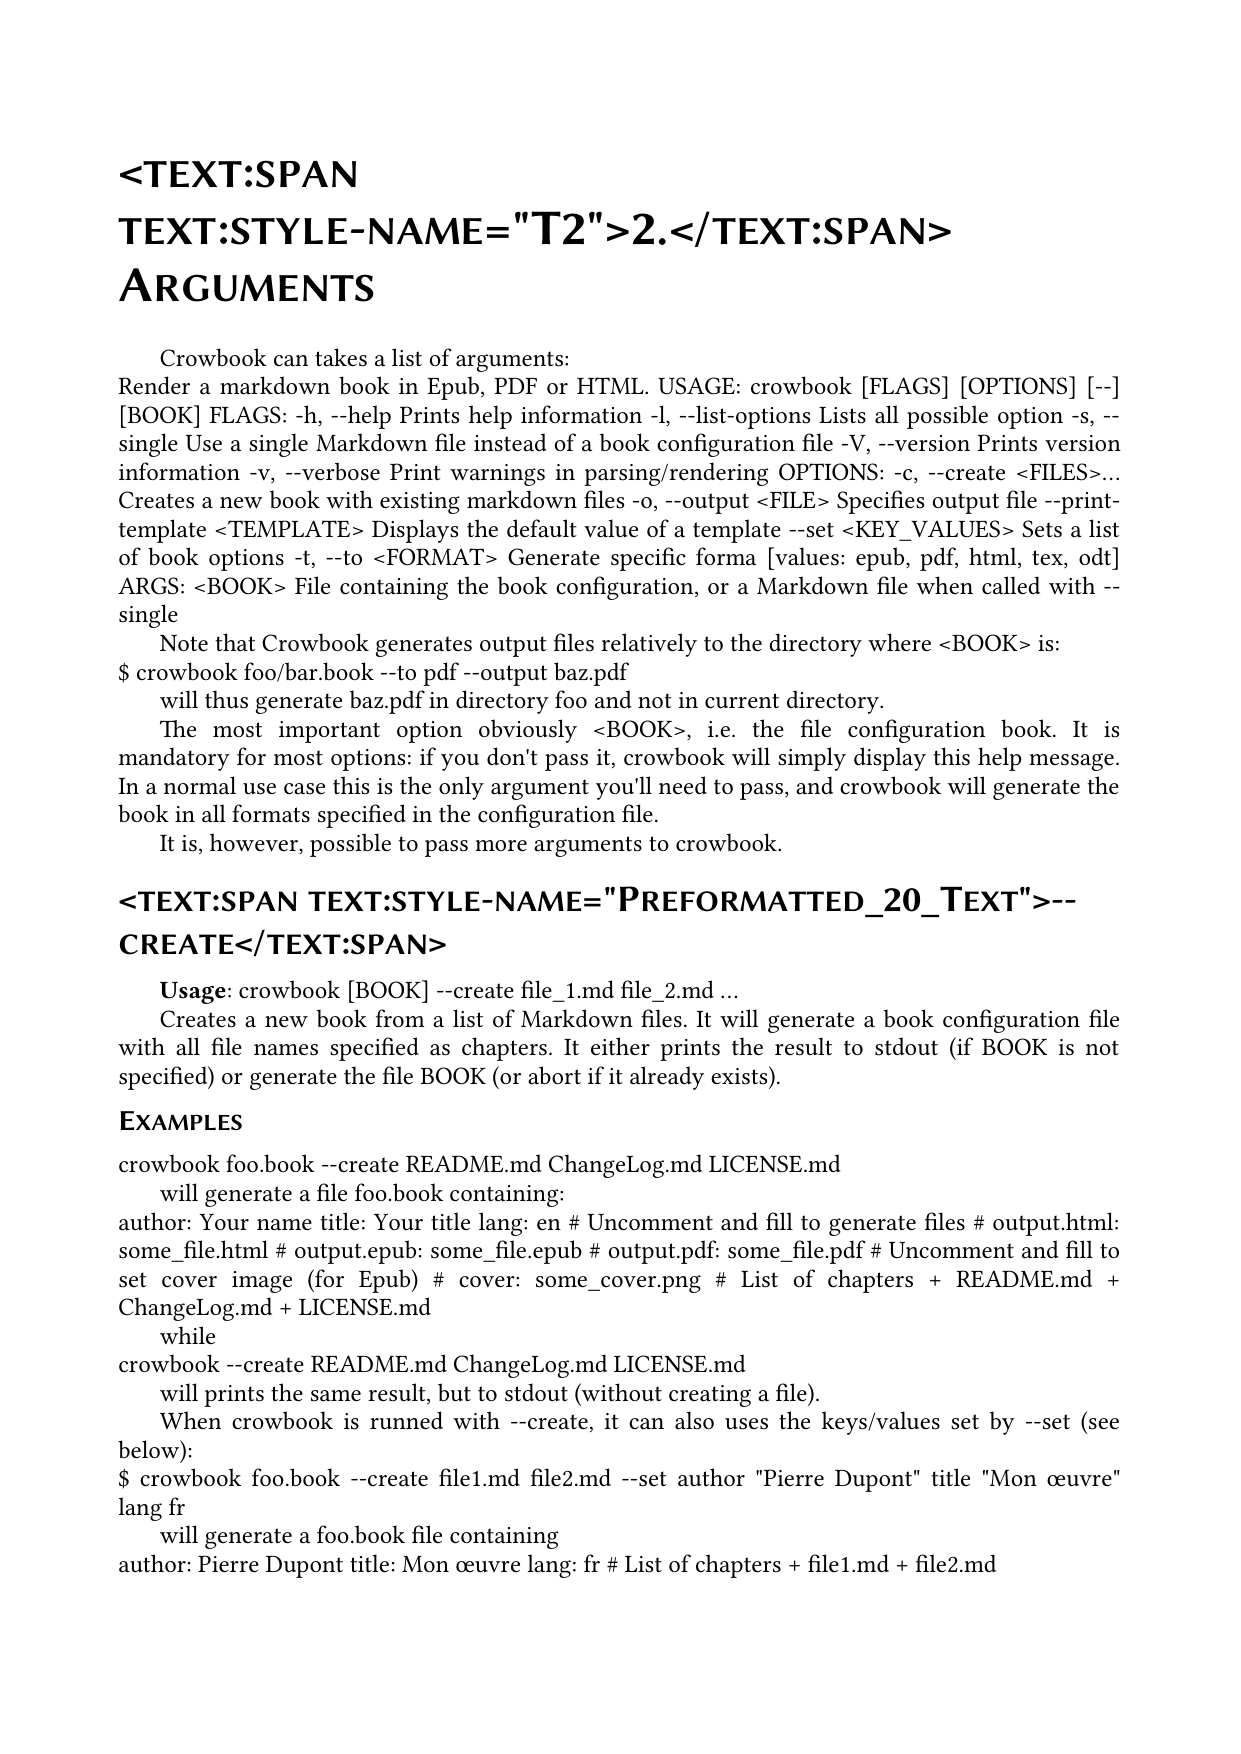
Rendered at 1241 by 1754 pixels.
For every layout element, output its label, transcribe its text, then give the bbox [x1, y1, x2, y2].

text will generate a foo.book file containing [118, 1522, 1122, 1550]
text crowbook --create README.md ChangeLog.md LICENSE.md [118, 1350, 1122, 1379]
text Creates a new book from a list of Markdown files. It will generate a book configuration file with all file names specified as chapters. It either prints the result to stdout (if BOOK is not specified) or generate the file BOOK (or abort if it already exists). [118, 1004, 1122, 1090]
subtitle <text:span text:style-name="T2">2.</text:span> Arguments [118, 143, 1122, 314]
text When crowbook is runned with --create, it can also uses the keys/values set by --set (see below): [118, 1407, 1122, 1464]
text while [118, 1322, 1122, 1350]
text The most important option obviously <BOOK>, i.e. the file configuration book. It is mandatory for most options: if you don't pass it, crowbook will simply display this help message. In a normal use case this is the only argument you'll need to pass, and crowbook will generate the book in all formats specified in the configuration file. [118, 714, 1122, 829]
text $ crowbook foo.book --create file1.md file2.md --set author "Pierre Dupont" title "Mon œuvre" lang fr [118, 1464, 1122, 1522]
text Usage: crowbook [BOOK] --create file_1.md file_2.md ... [118, 976, 1122, 1004]
text author: Your name title: Your title lang: en # Uncomment and fill to generate files # output.html: some_file.html # output.epub: some_file.epub # output.pdf: some_file.pdf # Uncomment and fill to set cover image (for Epub) # cover: some_cover.png # List of chapters + README.md + ChangeLog.md + LICENSE.md [118, 1208, 1122, 1322]
text author: Pierre Dupont title: Mon œuvre lang: fr # List of chapters + file1.md + file2.md [118, 1550, 1122, 1579]
text $ crowbook foo/bar.book --to pdf --output baz.pdf [118, 657, 1122, 686]
text will generate a file foo.book containing: [118, 1179, 1122, 1208]
subtitle Examples [118, 1105, 1122, 1138]
subtitle <text:span text:style-name="Preformatted_20_Text">--create</text:span> [118, 878, 1122, 963]
text crowbook foo.book --create README.md ChangeLog.md LICENSE.md [118, 1151, 1122, 1179]
text Crowbook can takes a list of arguments: [118, 343, 1122, 372]
text It is, however, possible to pass more arguments to crowbook. [118, 829, 1122, 857]
text will prints the same result, but to stdout (without creating a file). [118, 1379, 1122, 1407]
text will thus generate baz.pdf in directory foo and not in current directory. [118, 686, 1122, 714]
text Render a markdown book in Epub, PDF or HTML. USAGE: crowbook [FLAGS] [OPTIONS] [--] [BOOK] FLAGS: -h, --help Prints help information -l, --list-options Lists all possible option -s, --single Use a single Markdown file instead of a book configuration file -V, --version Prints version information -v, --verbose Print warnings in parsing/rendering OPTIONS: -c, --create <FILES>... Creates a new book with existing markdown files -o, --output <FILE> Specifies output file --print-template <TEMPLATE> Displays the default value of a template --set <KEY_VALUES> Sets a list of book options -t, --to <FORMAT> Generate specific forma [values: epub, pdf, html, tex, odt] ARGS: <BOOK> File containing the book configuration, or a Markdown file when called with --single [118, 372, 1122, 629]
text Note that Crowbook generates output files relatively to the directory where <BOOK> is: [118, 629, 1122, 657]
